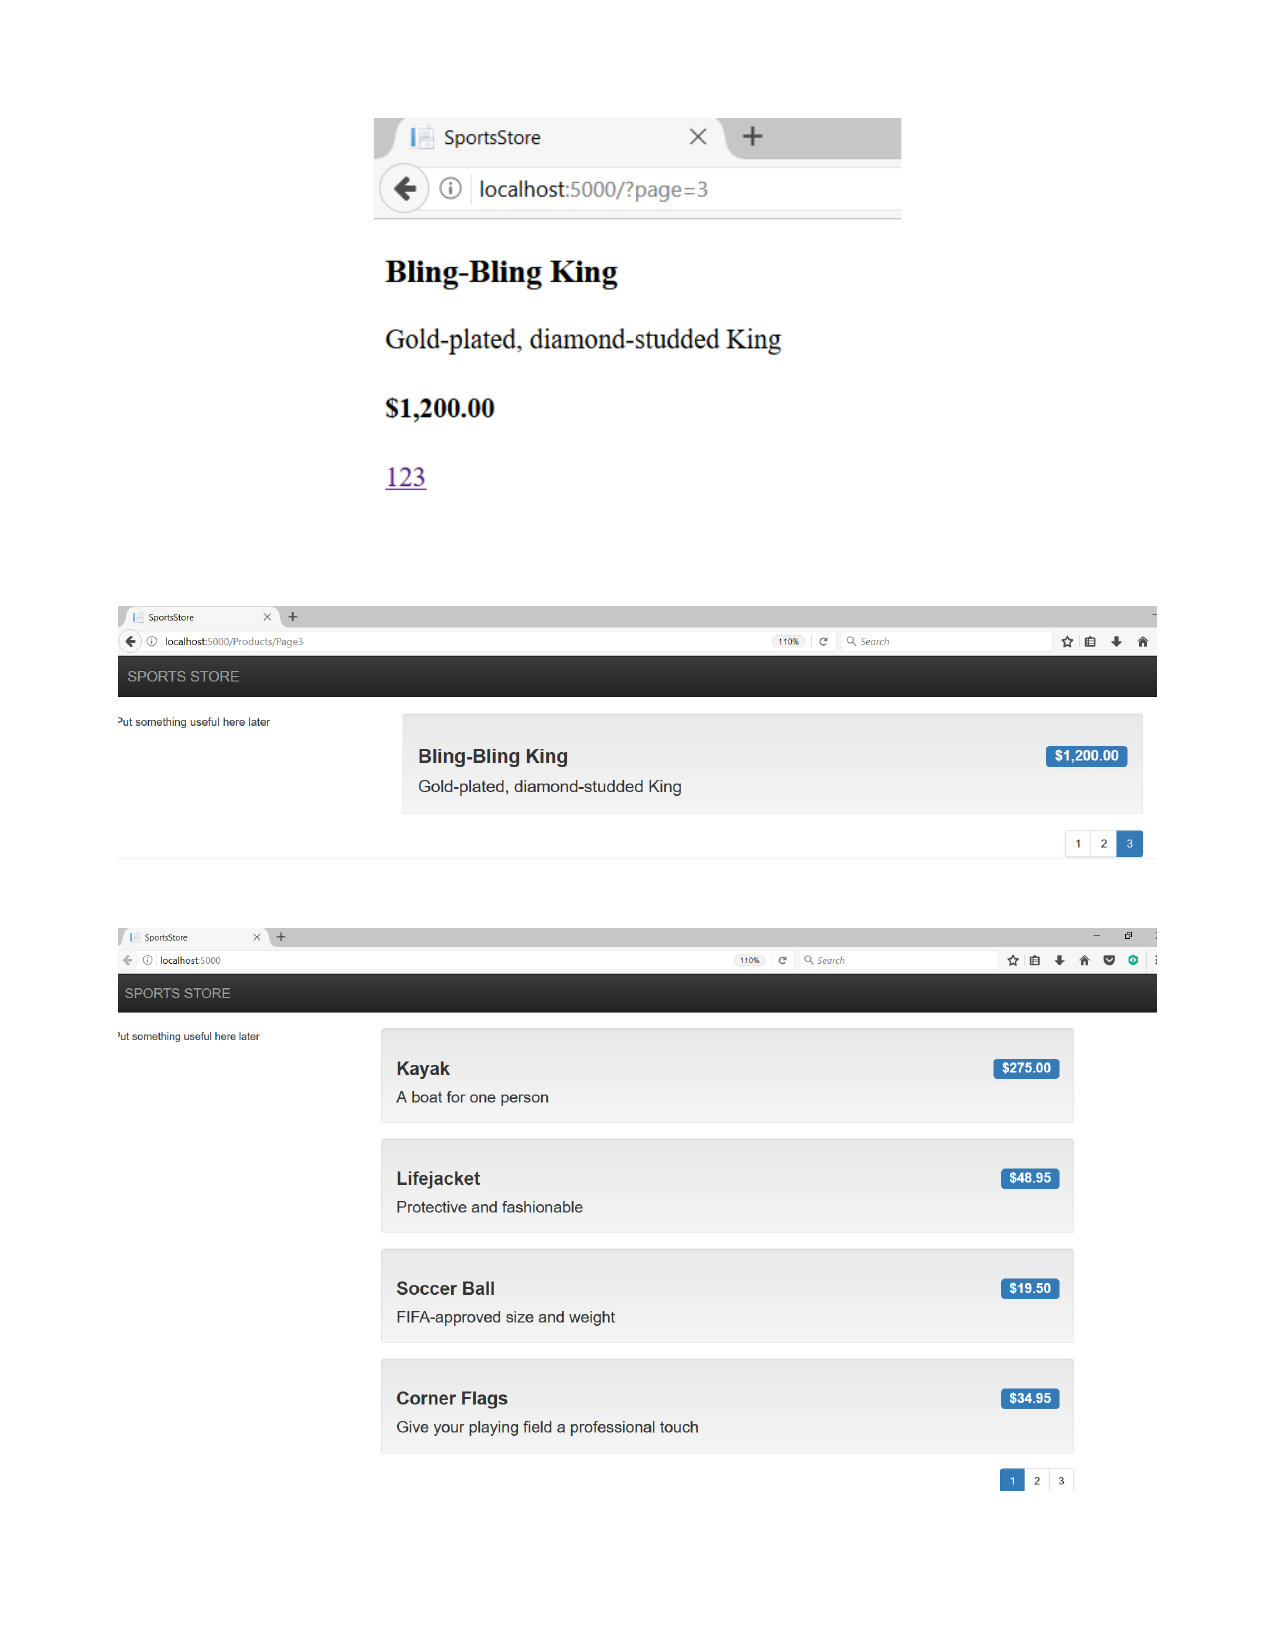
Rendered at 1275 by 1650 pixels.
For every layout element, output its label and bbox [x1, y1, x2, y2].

picture [373, 118, 902, 574]
picture [118, 928, 1157, 1491]
picture [118, 606, 1157, 872]
